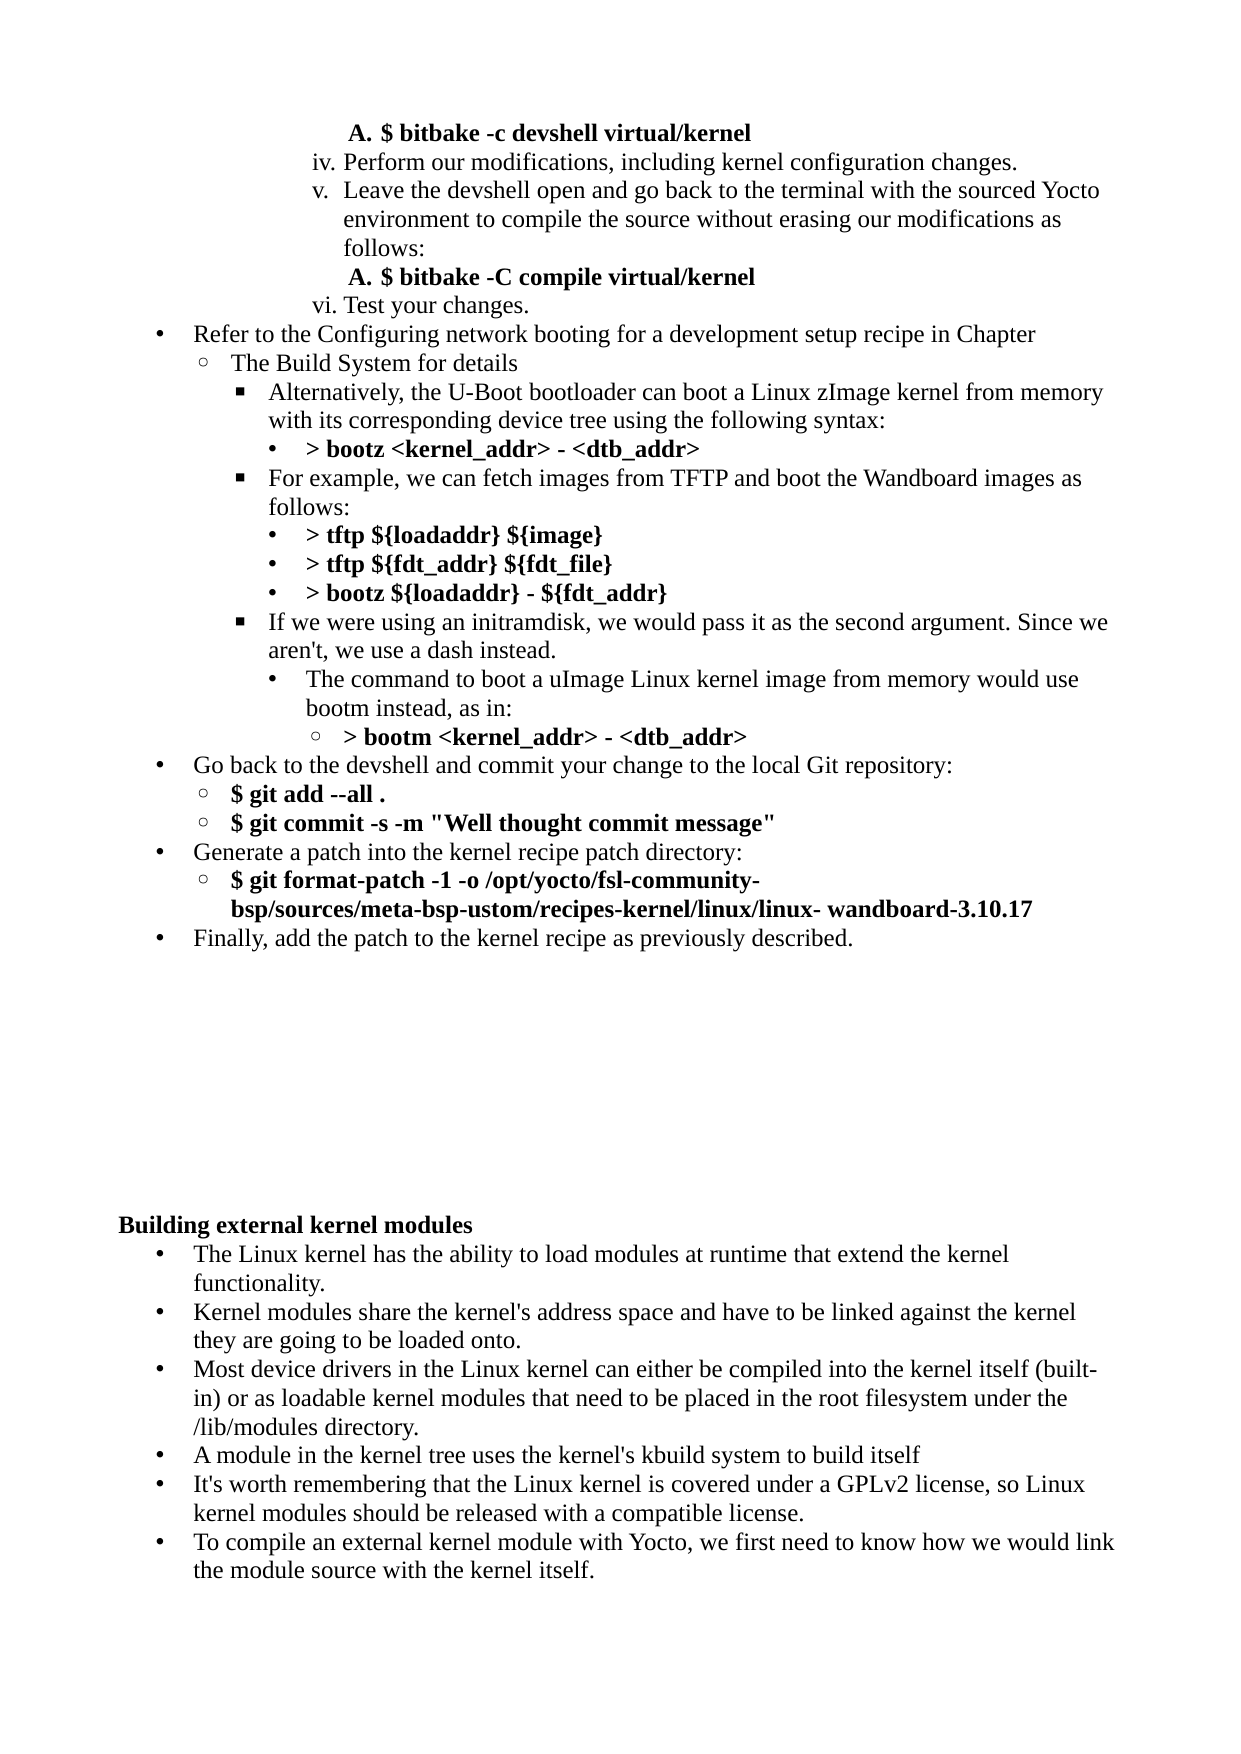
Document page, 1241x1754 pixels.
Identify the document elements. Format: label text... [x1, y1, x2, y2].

list Refer to the Configuring network booting for a development setup recipe in Chapter [156, 319, 1122, 348]
list Kernel modules share the kernel's address space and have to be linked against the kernel they are going to be loaded onto. [156, 1297, 1122, 1354]
list $ git add --all . [193, 779, 1122, 808]
list To compile an external kernel module with Yocto, we first need to know how we would link the module source with the kernel itself. [156, 1527, 1122, 1584]
list It's worth remembering that the Linux kernel is covered under a GPLv2 license, so Linux kernel modules should be released with a compatible license. [156, 1469, 1122, 1527]
list If we were using an initramdisk, we would pass it as the second argument. Since we aren't, we use a dash instead. [231, 607, 1122, 664]
text Building external kernel modules [118, 1211, 1122, 1239]
list > bootz <kernel_addr> - <dtb_addr> [268, 434, 1122, 463]
list The Build System for details [193, 348, 1122, 377]
list Test your changes. [306, 291, 1122, 319]
list $ git commit -s -m "Well thought commit message" [193, 808, 1122, 837]
list $ bitbake -c devshell virtual/kernel [343, 118, 1122, 147]
list Leave the devshell open and go back to the terminal with the sourced Yocto environment to compile the source without erasing our modifications as follows: [306, 176, 1122, 262]
list Alternatively, the U-Boot bootloader can boot a Linux zImage kernel from memory with its corresponding device tree using the following syntax: [231, 377, 1122, 434]
list The Linux kernel has the ability to load modules at runtime that extend the kernel functionality. [156, 1239, 1122, 1297]
list $ bitbake -C compile virtual/kernel [343, 262, 1122, 291]
list The command to boot a uImage Linux kernel image from memory would use bootm instead, as in: [268, 664, 1122, 722]
list > bootz ${loadaddr} - ${fdt_addr} [268, 578, 1122, 607]
list For example, we can fetch images from TFTP and boot the Wandboard images as follows: [231, 463, 1122, 521]
list Go back to the devshell and commit your change to the local Git repository: [156, 751, 1122, 779]
list Generate a patch into the kernel recipe patch directory: [156, 837, 1122, 866]
list > tftp ${loadaddr} ${image} [268, 521, 1122, 549]
list > tftp ${fdt_addr} ${fdt_file} [268, 549, 1122, 578]
list Most device drivers in the Linux kernel can either be compiled into the kernel itself (built-in) or as loadable kernel modules that need to be placed in the root filesystem under the /lib/modules directory. [156, 1354, 1122, 1441]
list Finally, add the patch to the kernel recipe as previously described. [156, 923, 1122, 952]
list Perform our modifications, including kernel configuration changes. [306, 147, 1122, 176]
list $ git format-patch -1 -o /opt/yocto/fsl-community- bsp/sources/meta-bsp-ustom/recipes-kernel/linux/linux- wandboard-3.10.17 [193, 866, 1122, 923]
list A module in the kernel tree uses the kernel's kbuild system to build itself [156, 1441, 1122, 1469]
list > bootm <kernel_addr> - <dtb_addr> [306, 722, 1122, 751]
